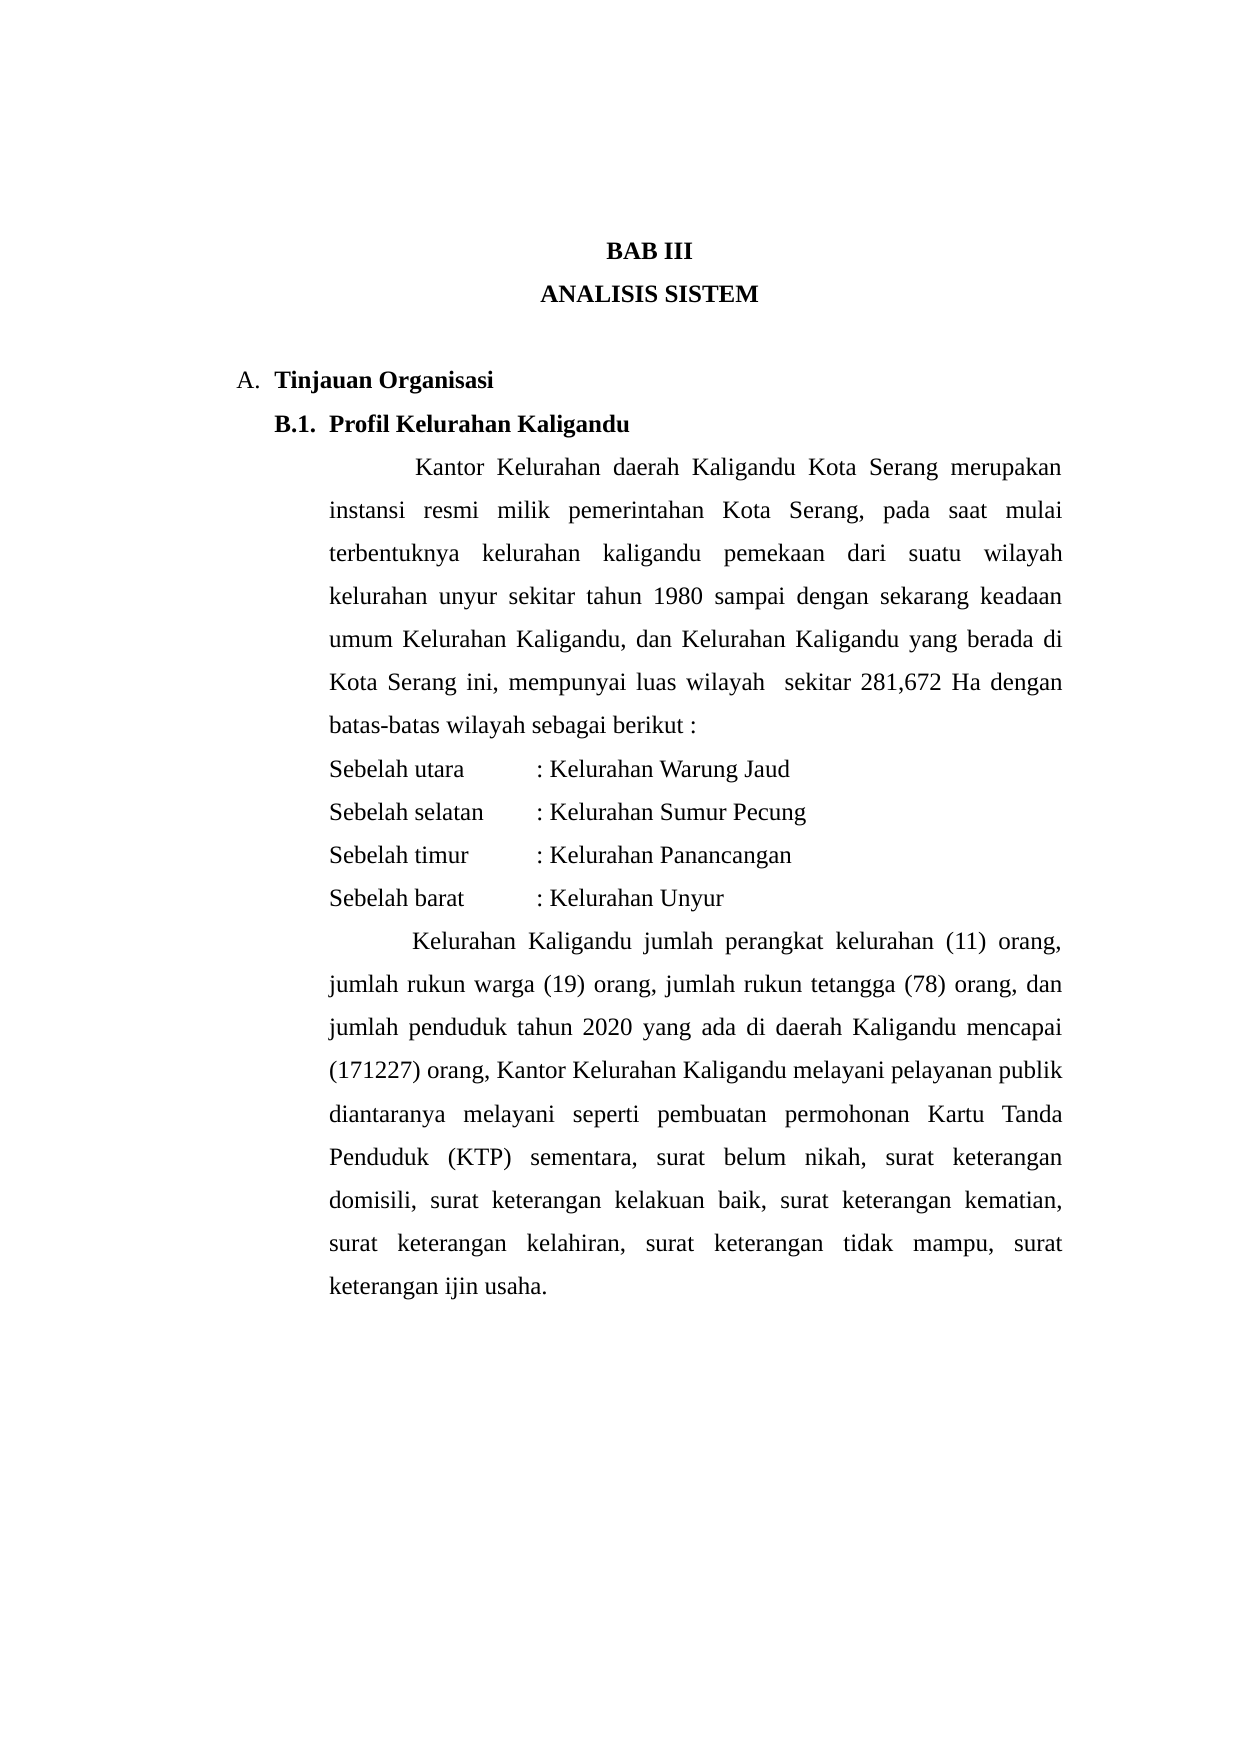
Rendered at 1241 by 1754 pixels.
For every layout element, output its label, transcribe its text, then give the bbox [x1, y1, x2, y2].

text ANALISIS SISTEM [236, 279, 1063, 308]
list Kelurahan Kaligandu jumlah perangkat kelurahan (11) orang, jumlah rukun warga (19) orang, jumlah rukun tetangga (78) orang, dan jumlah penduduk tahun 2020 yang ada di daerah Kaligandu mencapai (171227) orang, Kantor Kelurahan Kaligandu melayani pelayanan publik diantaranya melayani seperti pembuatan permohonan Kartu Tanda Penduduk (KTP) sementara, surat belum nikah, surat keterangan domisili, surat keterangan kelakuan baik, surat keterangan kematian, surat keterangan kelahiran, surat keterangan tidak mampu, surat keterangan ijin usaha. [274, 926, 1063, 1300]
list Sebelah utara : Kelurahan Warung Jaud [274, 754, 1063, 782]
list Profil Kelurahan Kaligandu [274, 409, 1063, 437]
list Tinjauan Organisasi [236, 366, 1063, 394]
list Sebelah timur : Kelurahan Panancangan [274, 840, 1063, 869]
list Sebelah selatan : Kelurahan Sumur Pecung [274, 797, 1063, 826]
text BAB III [236, 236, 1063, 265]
list Kantor Kelurahan daerah Kaligandu Kota Serang merupakan instansi resmi milik pemerintahan Kota Serang, pada saat mulai terbentuknya kelurahan kaligandu pemekaan dari suatu wilayah kelurahan unyur sekitar tahun 1980 sampai dengan sekarang keadaan umum Kelurahan Kaligandu, dan Kelurahan Kaligandu yang berada di Kota Serang ini, mempunyai luas wilayah sekitar 281,672 Ha dengan batas-batas wilayah sebagai berikut : [274, 452, 1063, 739]
list Sebelah barat : Kelurahan Unyur [274, 883, 1063, 912]
